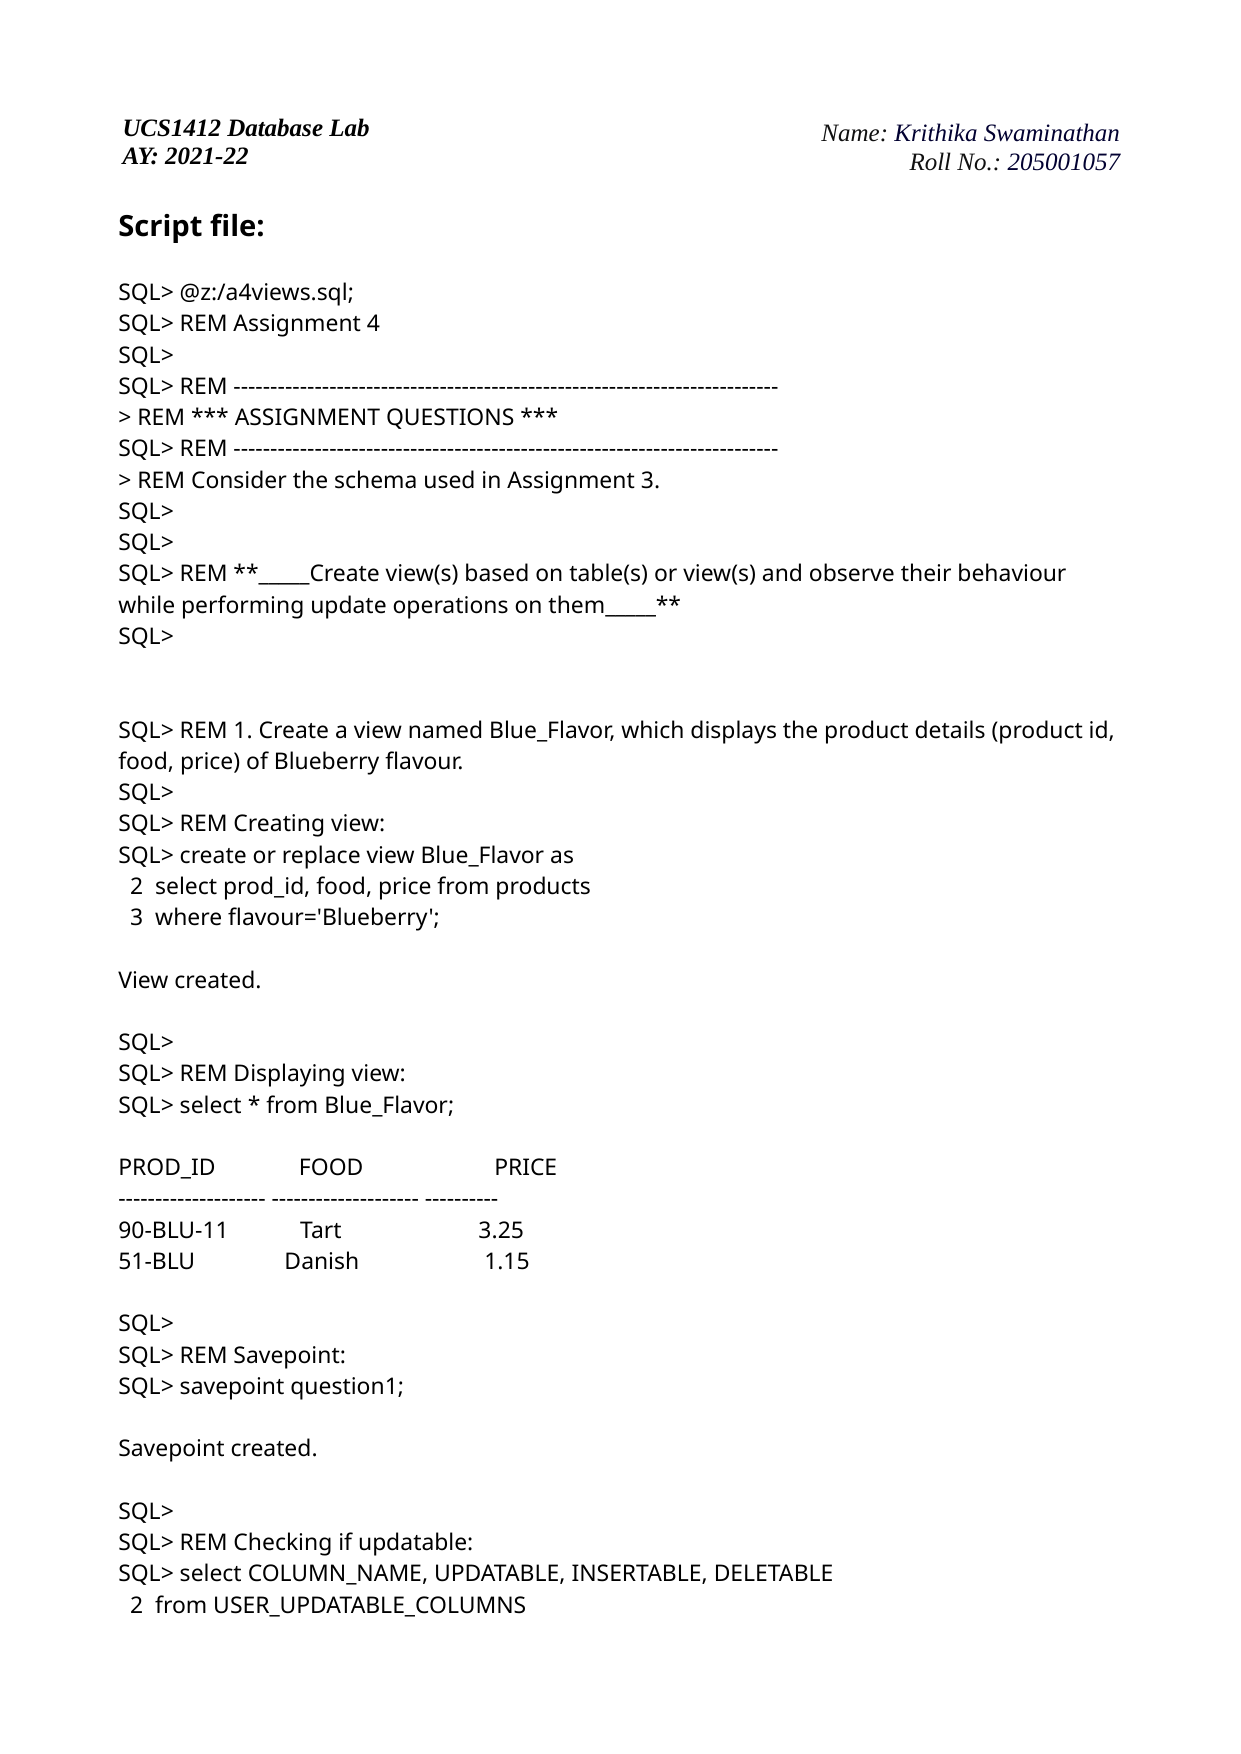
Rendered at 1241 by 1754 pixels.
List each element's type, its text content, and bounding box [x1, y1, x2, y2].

text SQL> select COLUMN_NAME, UPDATABLE, INSERTABLE, DELETABLE [118, 1557, 1122, 1588]
text SQL> REM Checking if updatable: [118, 1526, 1122, 1557]
text SQL> REM Assignment 4 [118, 307, 1122, 338]
text SQL> [118, 620, 1122, 651]
text PROD_ID FOOD PRICE [118, 1151, 1122, 1182]
text > REM *** ASSIGNMENT QUESTIONS *** [118, 401, 1122, 432]
text SQL> [118, 1026, 1122, 1057]
text 2 from USER_UPDATABLE_COLUMNS [118, 1588, 1122, 1620]
text SQL> REM Displaying view: [118, 1057, 1122, 1088]
text SQL> @z:/a4views.sql; [118, 276, 1122, 307]
text Script file: [118, 205, 1122, 245]
text SQL> create or replace view Blue_Flavor as [118, 838, 1122, 870]
text SQL> REM -------------------------------------------------------------------------- [118, 370, 1122, 401]
text Savepoint created. [118, 1432, 1122, 1463]
text SQL> savepoint question1; [118, 1370, 1122, 1401]
text > REM Consider the schema used in Assignment 3. [118, 463, 1122, 495]
text SQL> [118, 1495, 1122, 1526]
text 90-BLU-11 Tart 3.25 [118, 1213, 1122, 1245]
text View created. [118, 963, 1122, 995]
text SQL> REM Creating view: [118, 807, 1122, 838]
text SQL> [118, 526, 1122, 557]
text 51-BLU Danish 1.15 [118, 1245, 1122, 1276]
text 3 where flavour='Blueberry'; [118, 901, 1122, 932]
text SQL> REM **_____Create view(s) based on table(s) or view(s) and observe their behaviour while performing update operations on them_____** [118, 557, 1122, 620]
text SQL> [118, 776, 1122, 807]
text SQL> REM 1. Create a view named Blue_Flavor, which displays the product details (product id, food, price) of Blueberry flavour. [118, 713, 1122, 776]
text SQL> [118, 338, 1122, 370]
text SQL> REM -------------------------------------------------------------------------- [118, 432, 1122, 463]
text 2 select prod_id, food, price from products [118, 870, 1122, 901]
text SQL> [118, 1307, 1122, 1338]
text SQL> REM Savepoint: [118, 1338, 1122, 1370]
text SQL> [118, 495, 1122, 526]
text SQL> select * from Blue_Flavor; [118, 1088, 1122, 1120]
text -------------------- -------------------- ---------- [118, 1182, 1122, 1213]
